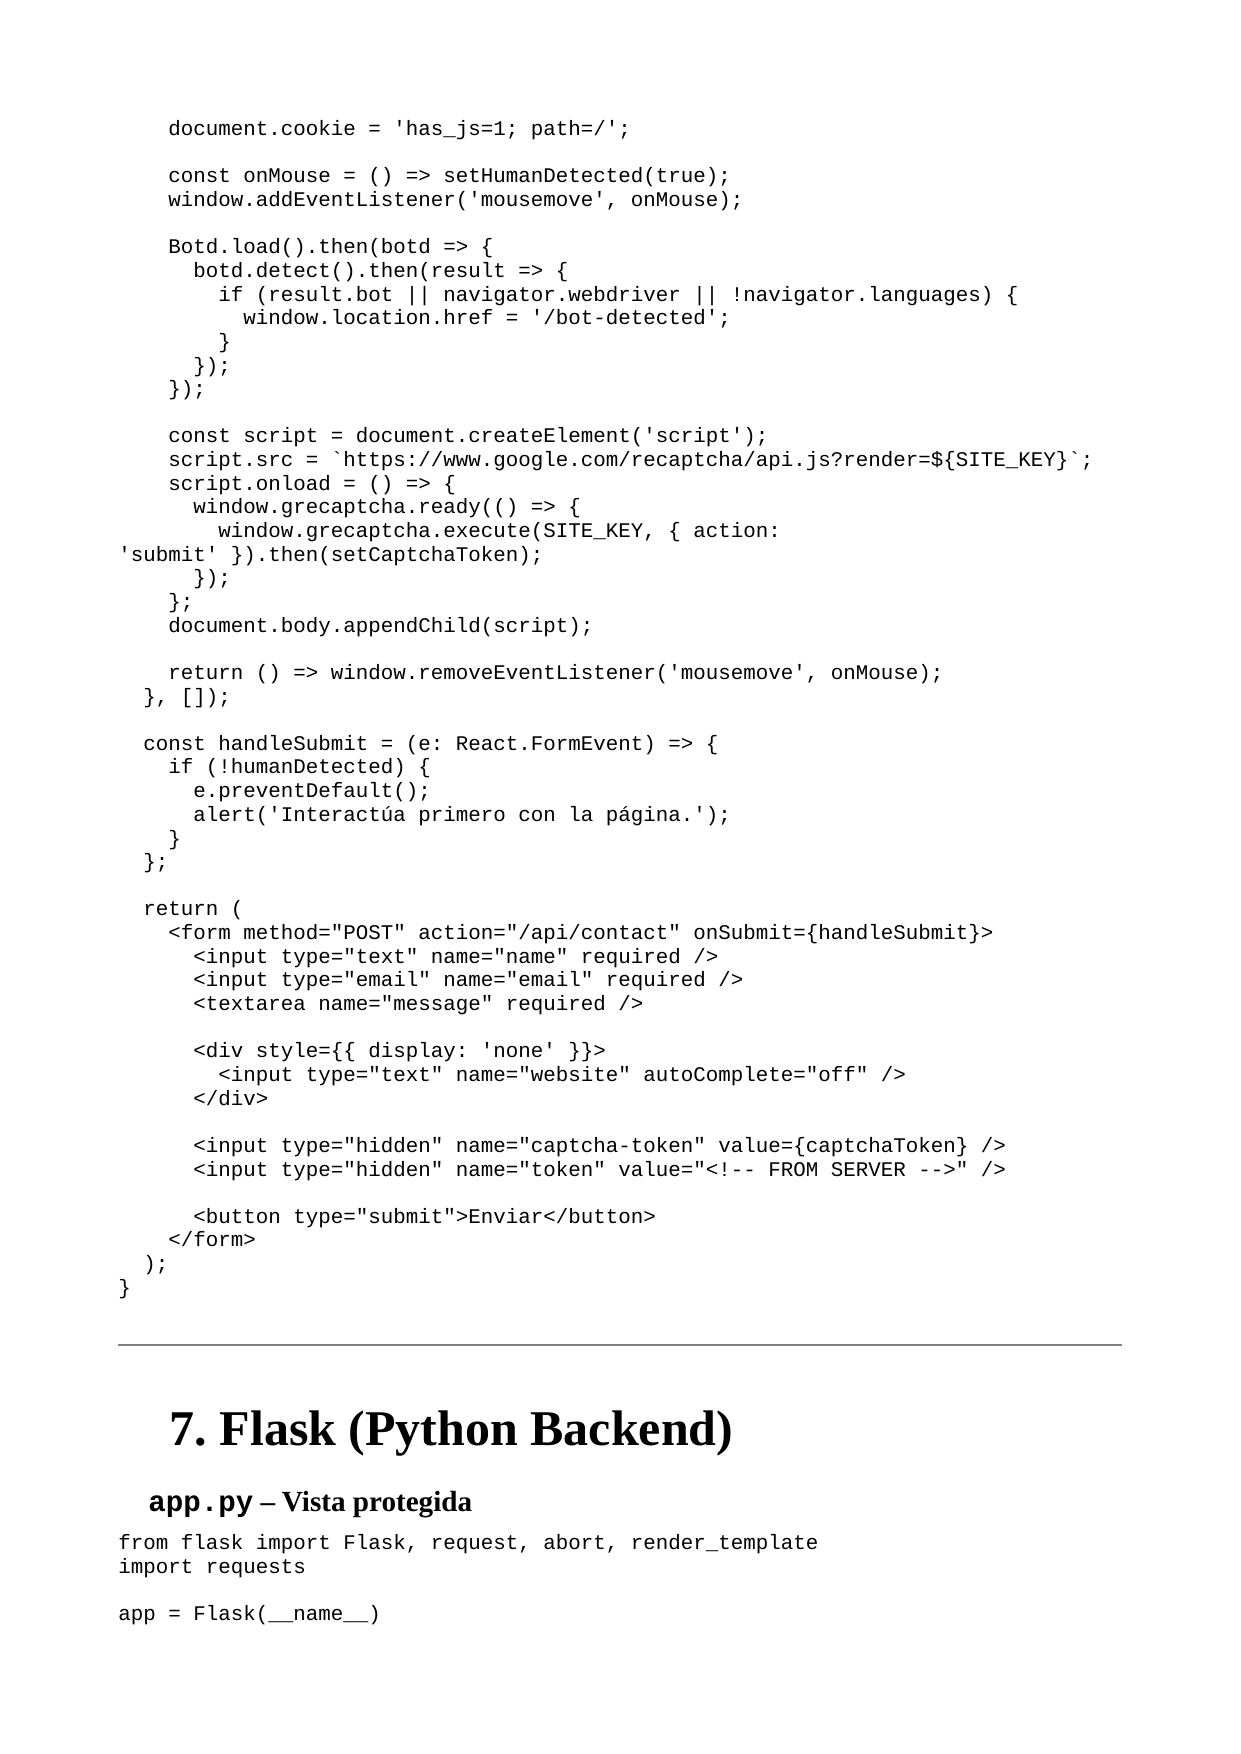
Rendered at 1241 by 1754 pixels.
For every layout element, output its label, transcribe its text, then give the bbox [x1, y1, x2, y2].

text window.location.href = '/bot-detected'; [118, 307, 1122, 331]
text alert('Interactúa primero con la página.'); [118, 804, 1122, 827]
subtitle ✅ app.py – Vista protegida [118, 1484, 1122, 1520]
text <form method="POST" action="/api/contact" onSubmit={handleSubmit}> [118, 922, 1122, 946]
text document.body.appendChild(script); [118, 615, 1122, 638]
text } [118, 331, 1122, 354]
text }); [118, 567, 1122, 591]
text </form> [118, 1229, 1122, 1253]
text } [118, 827, 1122, 851]
text }, []); [118, 686, 1122, 709]
text return ( [118, 898, 1122, 922]
text from flask import Flask, request, abort, render_template [118, 1532, 1122, 1556]
text document.cookie = 'has_js=1; path=/'; [118, 118, 1122, 142]
text app = Flask(__name__) [118, 1603, 1122, 1627]
text <input type="email" name="email" required /> [118, 969, 1122, 993]
text const handleSubmit = (e: React.FormEvent) => { [118, 733, 1122, 757]
text const onMouse = () => setHumanDetected(true); [118, 165, 1122, 189]
text <div style={{ display: 'none' }}> [118, 1040, 1122, 1064]
text </div> [118, 1088, 1122, 1111]
text <textarea name="message" required /> [118, 993, 1122, 1017]
text <button type="submit">Enviar</button> [118, 1206, 1122, 1229]
text window.grecaptcha.execute(SITE_KEY, { action: 'submit' }).then(setCaptchaToken); [118, 520, 1122, 567]
text return () => window.removeEventListener('mousemove', onMouse); [118, 662, 1122, 686]
text const script = document.createElement('script'); [118, 426, 1122, 449]
subtitle 🧬 7. Flask (Python Backend) [118, 1399, 1122, 1457]
text botd.detect().then(result => { [118, 260, 1122, 284]
text <input type="text" name="website" autoComplete="off" /> [118, 1064, 1122, 1088]
text ); [118, 1253, 1122, 1277]
text script.src = `https://www.google.com/recaptcha/api.js?render=${SITE_KEY}`; [118, 449, 1122, 473]
text window.addEventListener('mousemove', onMouse); [118, 189, 1122, 213]
text script.onload = () => { [118, 473, 1122, 496]
text Botd.load().then(botd => { [118, 236, 1122, 260]
text e.preventDefault(); [118, 780, 1122, 804]
text <input type="hidden" name="captcha-token" value={captchaToken} /> [118, 1135, 1122, 1158]
text if (result.bot || navigator.webdriver || !navigator.languages) { [118, 284, 1122, 307]
text }; [118, 851, 1122, 875]
text }); [118, 354, 1122, 378]
text <input type="text" name="name" required /> [118, 946, 1122, 969]
text }); [118, 378, 1122, 402]
text import requests [118, 1556, 1122, 1579]
text }; [118, 591, 1122, 615]
text if (!humanDetected) { [118, 757, 1122, 780]
text <input type="hidden" name="token" value="<!-- FROM SERVER -->" /> [118, 1158, 1122, 1182]
text window.grecaptcha.ready(() => { [118, 496, 1122, 520]
text } [118, 1277, 1122, 1300]
